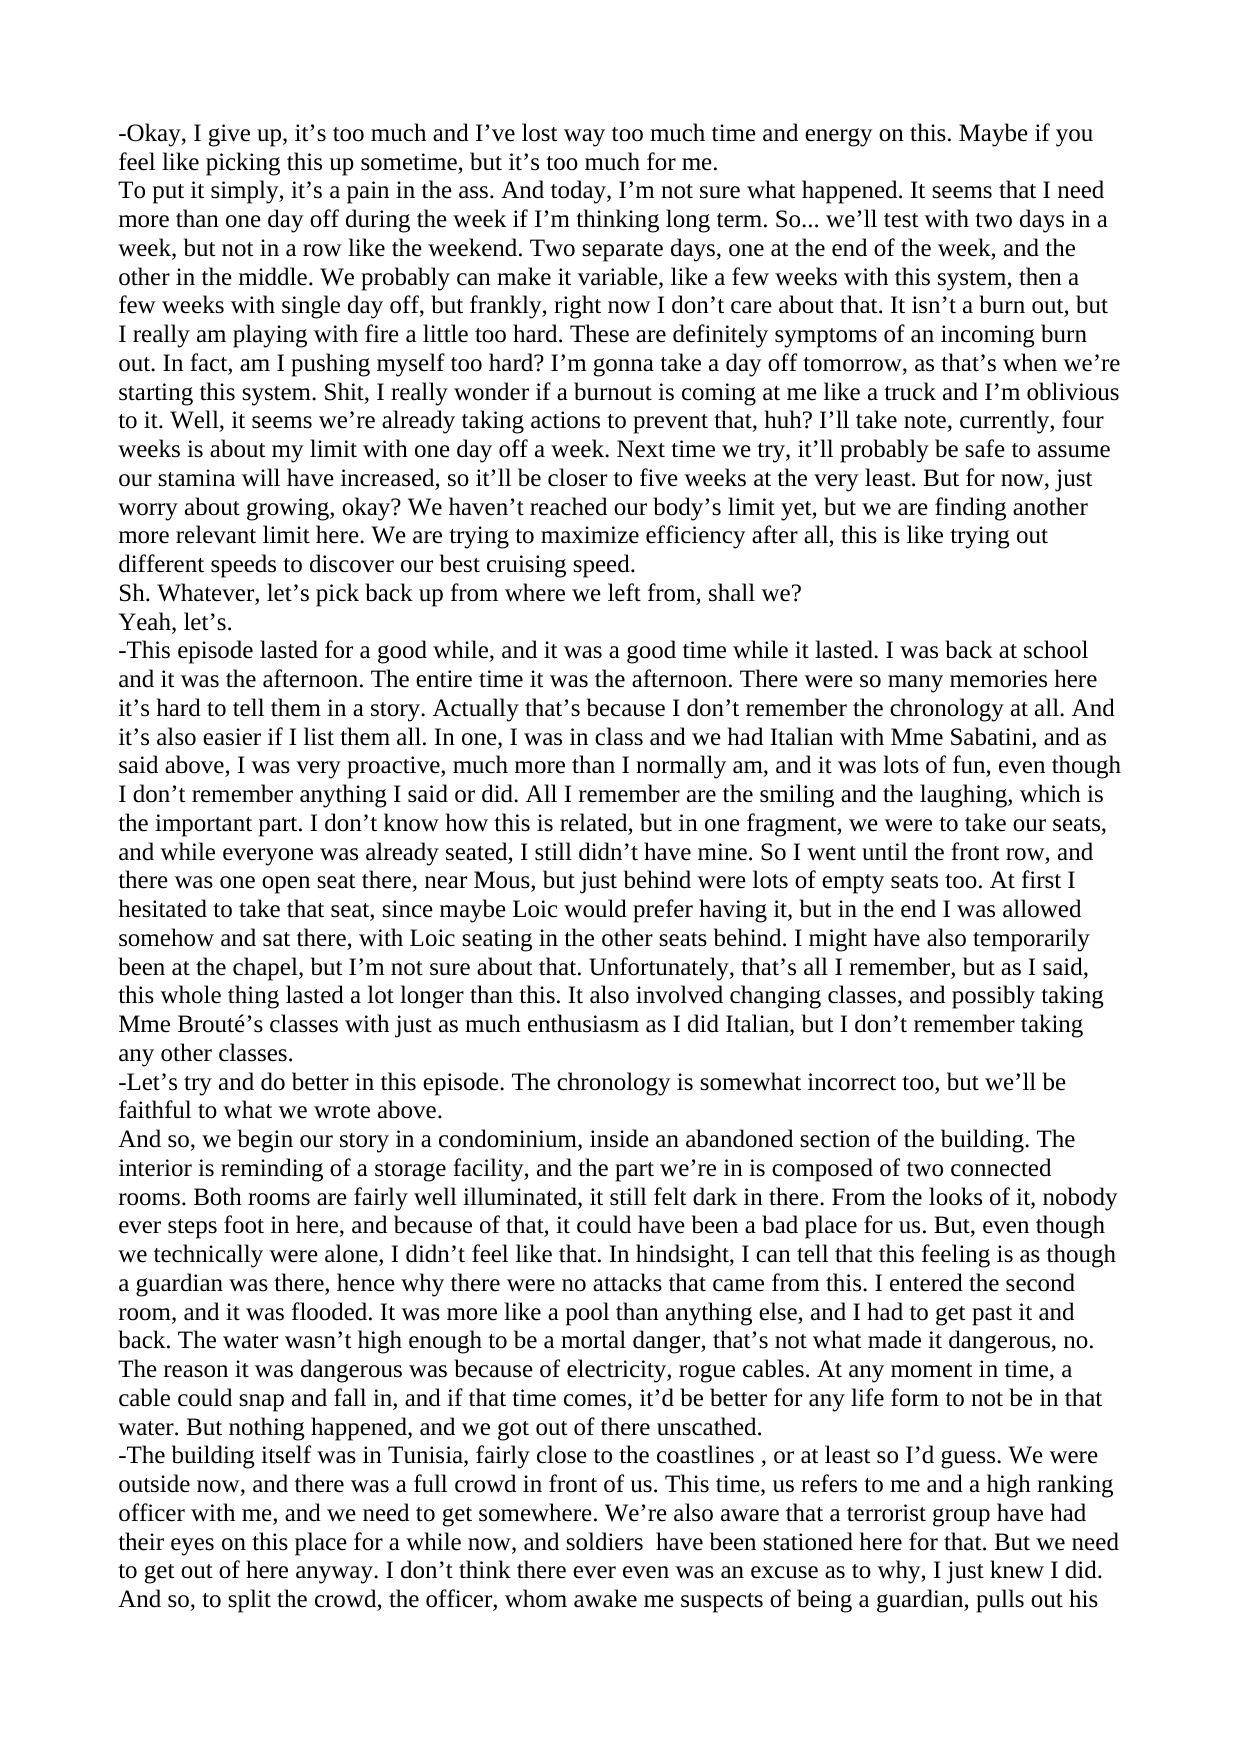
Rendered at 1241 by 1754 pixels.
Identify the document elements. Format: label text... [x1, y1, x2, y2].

text Yeah, let’s. [118, 607, 1122, 636]
text -Let’s try and do better in this episode. The chronology is somewhat incorrect too, but we’ll be faithful to what we wrote above. [118, 1067, 1122, 1124]
text And so, we begin our story in a condominium, inside an abandoned section of the building. The interior is reminding of a storage facility, and the part we’re in is composed of two connected rooms. Both rooms are fairly well illuminated, it still felt dark in there. From the looks of it, nobody ever steps foot in here, and because of that, it could have been a bad place for us. But, even though we technically were alone, I didn’t feel like that. In hindsight, I can tell that this feeling is as though a guardian was there, hence why there were no attacks that came from this. I entered the second room, and it was flooded. It was more like a pool than anything else, and I had to get past it and back. The water wasn’t high enough to be a mortal danger, that’s not what made it dangerous, no. The reason it was dangerous was because of electricity, rogue cables. At any moment in time, a cable could snap and fall in, and if that time comes, it’d be better for any life form to not be in that water. But nothing happened, and we got out of there unscathed. [118, 1124, 1122, 1441]
text -This episode lasted for a good while, and it was a good time while it lasted. I was back at school and it was the afternoon. The entire time it was the afternoon. There were so many memories here it’s hard to tell them in a story. Actually that’s because I don’t remember the chronology at all. And it’s also easier if I list them all. In one, I was in class and we had Italian with Mme Sabatini, and as said above, I was very proactive, much more than I normally am, and it was lots of fun, even though I don’t remember anything I said or did. All I remember are the smiling and the laughing, which is the important part. I don’t know how this is related, but in one fragment, we were to take our seats, and while everyone was already seated, I still didn’t have mine. So I went until the front row, and there was one open seat there, near Mous, but just behind were lots of empty seats too. At first I hesitated to take that seat, since maybe Loic would prefer having it, but in the end I was allowed somehow and sat there, with Loic seating in the other seats behind. I might have also temporarily been at the chapel, but I’m not sure about that. Unfortunately, that’s all I remember, but as I said, this whole thing lasted a lot longer than this. It also involved changing classes, and possibly taking Mme Brouté’s classes with just as much enthusiasm as I did Italian, but I don’t remember taking any other classes. [118, 636, 1122, 1067]
text -Okay, I give up, it’s too much and I’ve lost way too much time and energy on this. Maybe if you feel like picking this up sometime, but it’s too much for me. [118, 118, 1122, 176]
text Sh. Whatever, let’s pick back up from where we left from, shall we? [118, 578, 1122, 607]
text -The building itself was in Tunisia, fairly close to the coastlines , or at least so I’d guess. We were outside now, and there was a full crowd in front of us. This time, us refers to me and a high ranking officer with me, and we need to get somewhere. We’re also aware that a terrorist group have had their eyes on this place for a while now, and soldiers have been stationed here for that. But we need to get out of here anyway. I don’t think there ever even was an excuse as to why, I just knew I did. And so, to split the crowd, the officer, whom awake me suspects of being a guardian, pulls out his [118, 1441, 1122, 1613]
text To put it simply, it’s a pain in the ass. And today, I’m not sure what happened. It seems that I need more than one day off during the week if I’m thinking long term. So... we’ll test with two days in a week, but not in a row like the weekend. Two separate days, one at the end of the week, and the other in the middle. We probably can make it variable, like a few weeks with this system, then a few weeks with single day off, but frankly, right now I don’t care about that. It isn’t a burn out, but I really am playing with fire a little too hard. These are definitely symptoms of an incoming burn out. In fact, am I pushing myself too hard? I’m gonna take a day off tomorrow, as that’s when we’re starting this system. Shit, I really wonder if a burnout is coming at me like a truck and I’m oblivious to it. Well, it seems we’re already taking actions to prevent that, huh? I’ll take note, currently, four weeks is about my limit with one day off a week. Next time we try, it’ll probably be safe to assume our stamina will have increased, so it’ll be closer to five weeks at the very least. But for now, just worry about growing, okay? We haven’t reached our body’s limit yet, but we are finding another more relevant limit here. We are trying to maximize efficiency after all, this is like trying out different speeds to discover our best cruising speed. [118, 176, 1122, 578]
